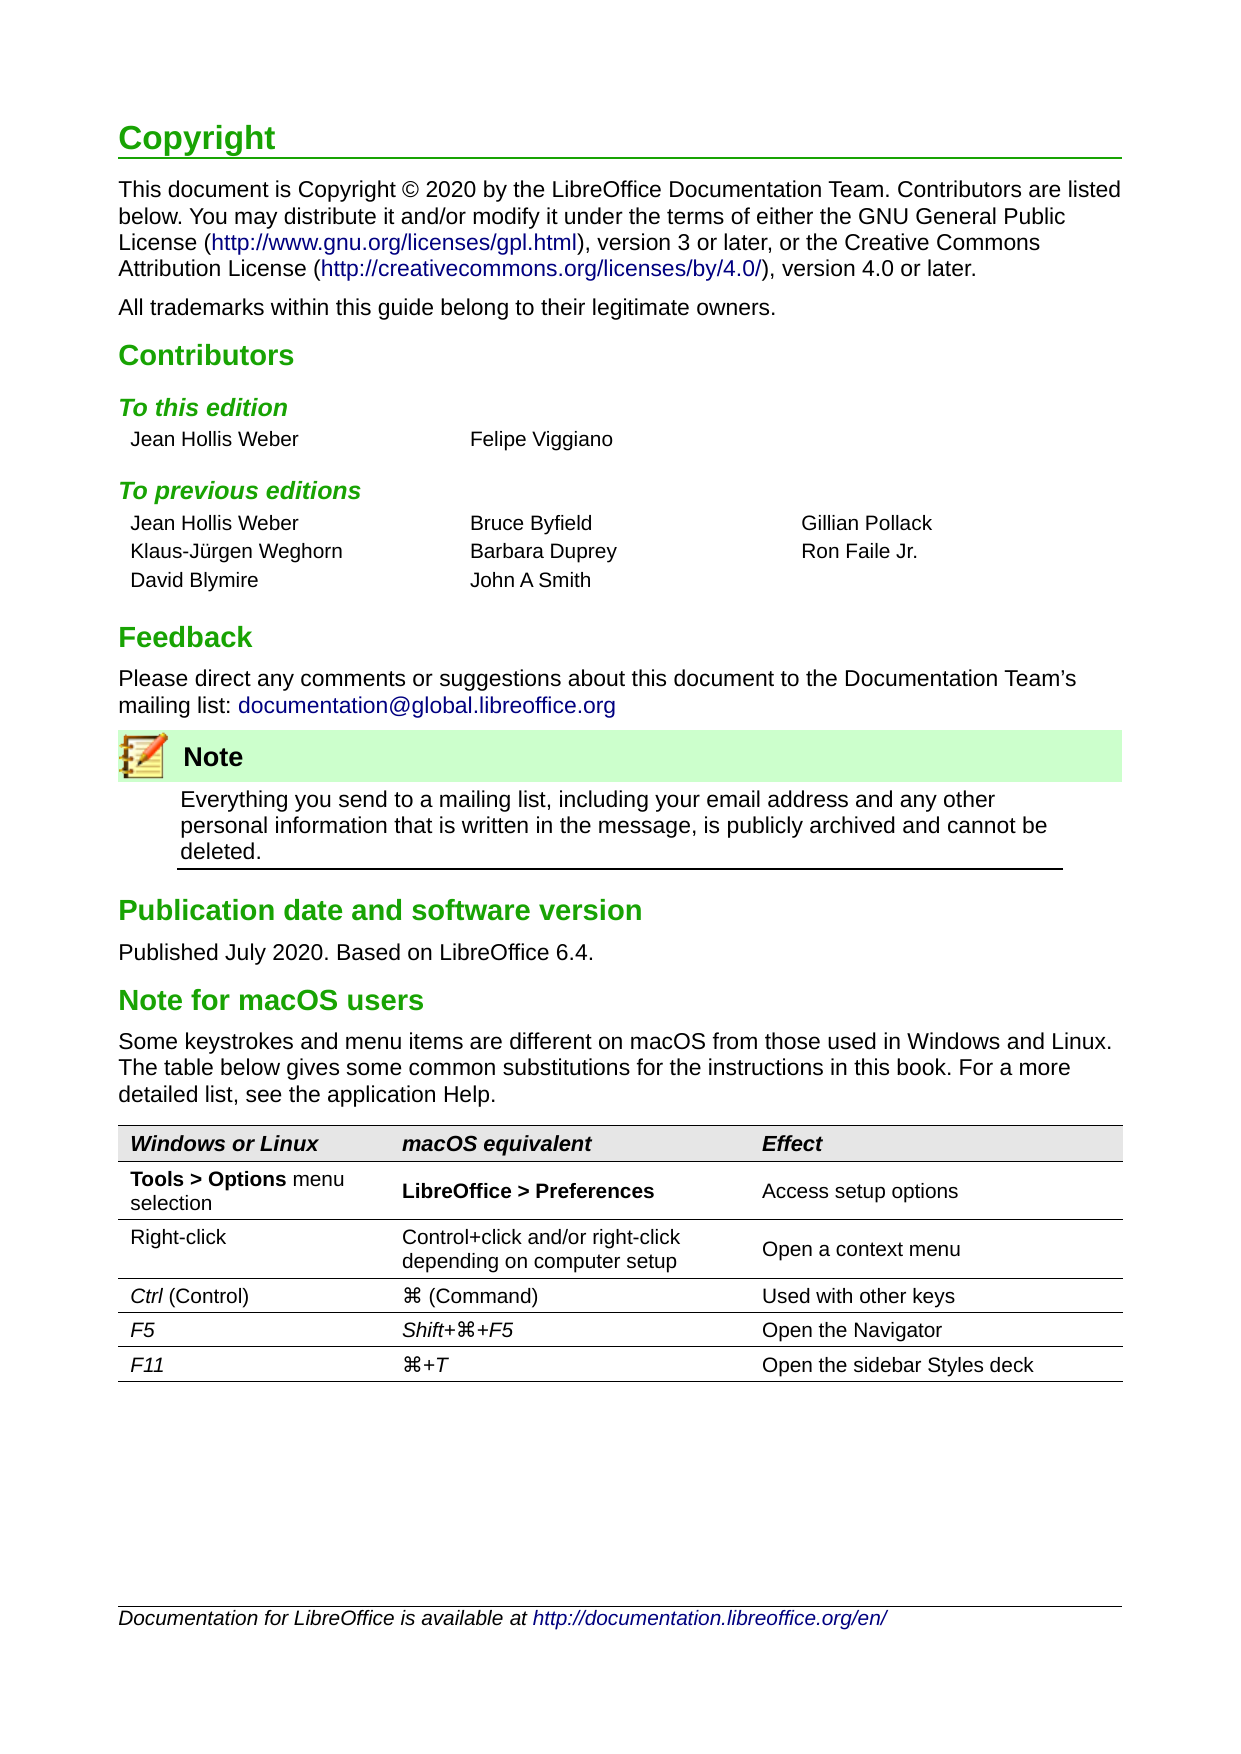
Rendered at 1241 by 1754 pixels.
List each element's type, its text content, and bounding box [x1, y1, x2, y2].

table_header Felipe Viggiano [458, 427, 789, 456]
table_cell Klaus-Jürgen Weghorn [118, 539, 458, 568]
table_header Jean Hollis Weber [118, 427, 458, 456]
subtitle Copyright [118, 118, 1122, 157]
table_header Gillian Pollack [789, 511, 1122, 539]
table_cell Open the sidebar Styles deck [750, 1347, 1123, 1381]
table_cell Barbara Duprey [458, 539, 789, 568]
table_cell Ron Faile Jr. [789, 539, 1122, 568]
subtitle To this edition [118, 392, 1122, 421]
table_header Windows or Linux [118, 1126, 390, 1161]
table_header macOS equivalent [390, 1126, 750, 1161]
table_header [789, 427, 1122, 456]
table_header Jean Hollis Weber [118, 511, 458, 539]
table_cell Access setup options [750, 1162, 1123, 1219]
table_cell John A Smith [458, 568, 789, 596]
table_cell Open the Navigator [750, 1313, 1123, 1346]
subtitle Publication date and software version [118, 893, 1122, 927]
table_cell F11 [118, 1347, 390, 1381]
subtitle Feedback [118, 620, 1122, 653]
table_cell Ctrl (Control) [118, 1279, 390, 1312]
subtitle Contributors [118, 338, 1122, 372]
table_cell [789, 568, 1122, 596]
table_cell Used with other keys [750, 1279, 1123, 1312]
text This document is Copyright © 2020 by the LibreOffice Documentation Team. Contributors are listed below. You may distribute it and/or modify it under the terms of either the GNU General Public License (http://www.gnu.org/licenses/gpl.html), version 3 or later, or the Creative Commons Attribution License (http://creativecommons.org/licenses/by/4.0/), version 4.0 or later. [118, 176, 1122, 282]
table_header Bruce Byfield [458, 511, 789, 539]
table_cell Right-click [118, 1220, 390, 1277]
table_cell F5 [118, 1313, 390, 1346]
text Some keystrokes and menu items are different on macOS from those used in Windows and Linux. The table below gives some common substitutions for the instructions in this book. For a more detailed list, see the application Help. [118, 1028, 1122, 1107]
subtitle Note [118, 730, 1122, 782]
table_cell ⌘ (Command) [390, 1279, 750, 1312]
table_cell Control+click and/or right-click depending on computer setup [390, 1220, 750, 1277]
subtitle Note for macOS users [118, 983, 1122, 1016]
table_cell Tools > Options menu selection [118, 1162, 390, 1219]
table_cell LibreOffice > Preferences [390, 1162, 750, 1219]
table_cell David Blymire [118, 568, 458, 596]
text Everything you send to a mailing list, including your email address and any other personal information that is written in the message, is publicly archived and cannot be deleted. [177, 782, 1063, 868]
table_cell ⌘+T [390, 1347, 750, 1381]
text All trademarks within this guide belong to their legitimate owners. [118, 294, 1122, 321]
table_cell Open a context menu [750, 1220, 1123, 1277]
text Published July 2020. Based on LibreOffice 6.4. [118, 939, 1122, 965]
subtitle To previous editions [118, 476, 1122, 505]
table_cell Shift+⌘+F5 [390, 1313, 750, 1346]
text Please direct any comments or suggestions about this document to the Documentation Team’s mailing list: documentation@global.libreoffice.org [118, 665, 1122, 718]
table_header Effect [750, 1126, 1123, 1161]
picture [119, 731, 170, 782]
